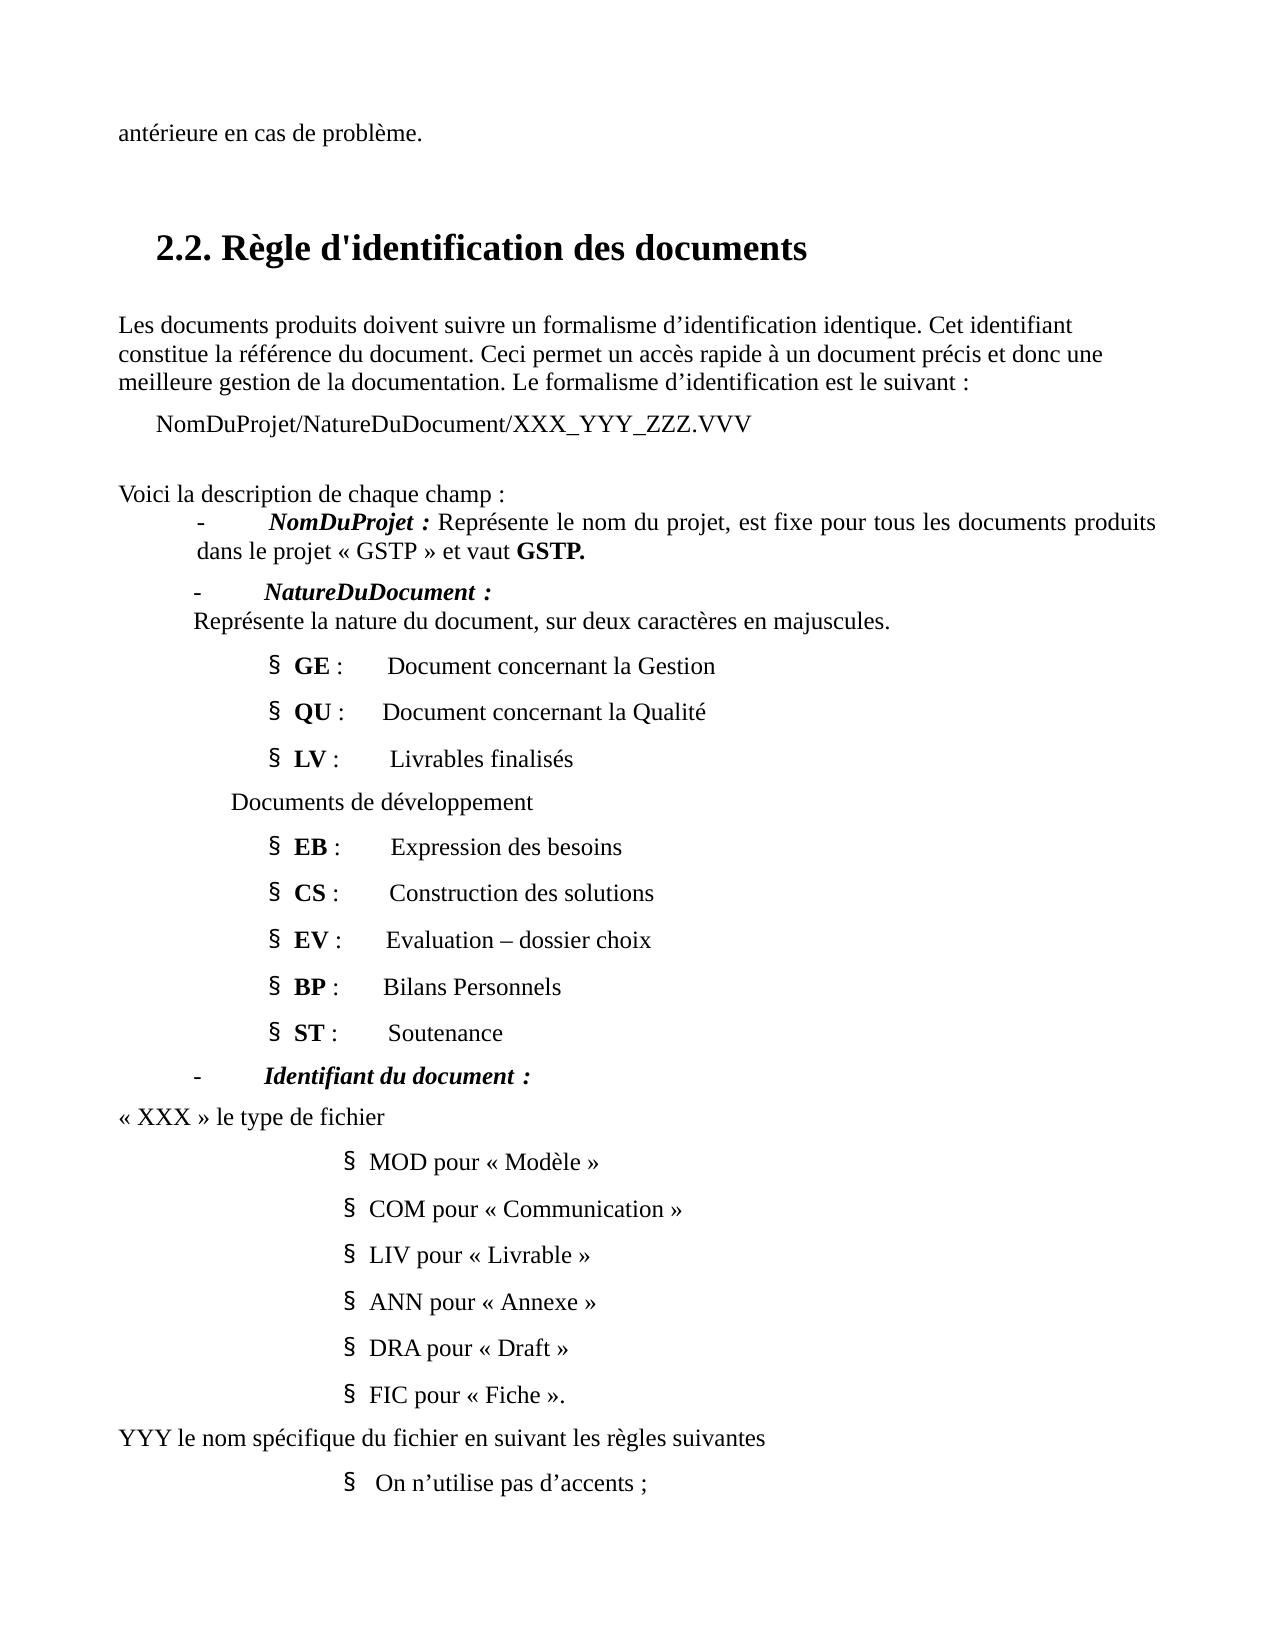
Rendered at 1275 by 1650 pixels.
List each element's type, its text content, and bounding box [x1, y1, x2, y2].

text § GE : Document concernant la Gestion [268, 647, 1157, 682]
text § DRA pour « Draft » [343, 1330, 1157, 1364]
text § LV : Livrables finalisés [268, 741, 1157, 775]
text § COM pour « Communication » [343, 1190, 1157, 1224]
text § On n’utilise pas d’accents ; [343, 1464, 1157, 1498]
text - Identifiant du document : [193, 1061, 1157, 1090]
subtitle 2.2. Règle d'identification des documents [156, 226, 1157, 269]
text - NomDuProjet : Représente le nom du projet, est fixe pour tous les documents produits dans le projet « GSTP » et vaut GSTP. [197, 507, 1157, 565]
text § CS : Construction des solutions [268, 875, 1157, 909]
text § EB : Expression des besoins [268, 828, 1157, 862]
text § ANN pour « Annexe » [343, 1283, 1157, 1317]
text Les documents produits doivent suivre un formalisme d’identification identique. Cet identifiant constitue la référence du document. Ceci permet un accès rapide à un document précis et donc une meilleure gestion de la documentation. Le formalisme d’identification est le suivant : [118, 310, 1157, 396]
text § MOD pour « Modèle » [343, 1144, 1157, 1178]
text - NatureDuDocument : Représente la nature du document, sur deux caractères en majuscules. [193, 577, 1157, 635]
text NomDuProjet/NatureDuDocument/XXX_YYY_ZZZ.VVV [118, 409, 1157, 437]
text Voici la description de chaque champ : [118, 479, 1157, 507]
text YYY le nom spécifique du fichier en suivant les règles suivantes [118, 1423, 1157, 1452]
text § BP : Bilans Personnels [268, 968, 1157, 1002]
text Documents de développement [231, 787, 1157, 816]
text « XXX » le type de fichier [118, 1102, 1157, 1131]
text antérieure en cas de problème. [118, 118, 1157, 147]
text § LIV pour « Livrable » [343, 1237, 1157, 1271]
text § EV : Evaluation – dossier choix [268, 922, 1157, 956]
text § ST : Soutenance [268, 1015, 1157, 1049]
text § FIC pour « Fiche ». [343, 1377, 1157, 1411]
text § QU : Document concernant la Qualité [268, 694, 1157, 728]
